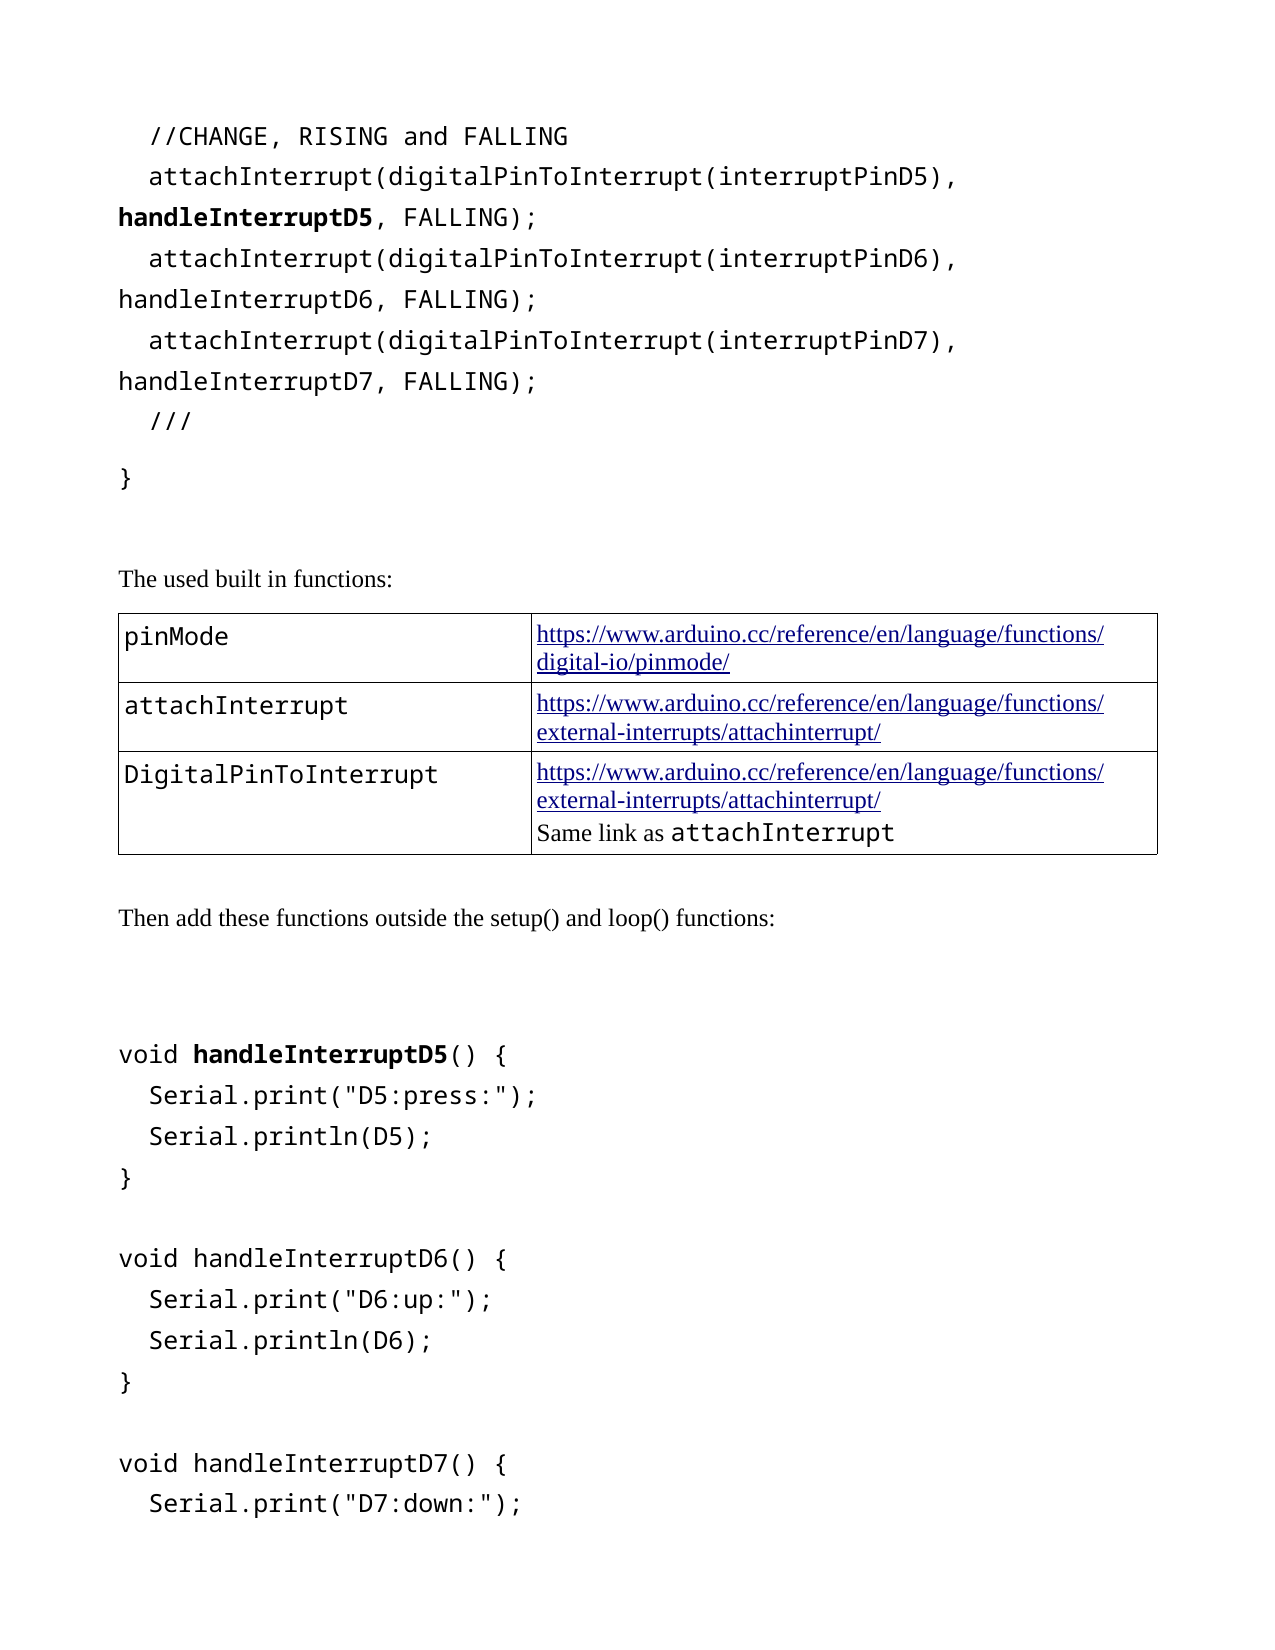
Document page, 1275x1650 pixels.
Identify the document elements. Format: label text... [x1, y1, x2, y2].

table_cell DigitalPinToInterrupt [119, 752, 531, 854]
text The used built in functions: [118, 564, 1157, 593]
table_cell https://www.arduino.cc/reference/en/language/functions/external-interrupts/attachinterrupt/ [532, 683, 1157, 751]
table_header https://www.arduino.cc/reference/en/language/functions/digital-io/pinmode/ [532, 614, 1157, 682]
text } [118, 459, 1157, 493]
table_cell https://www.arduino.cc/reference/en/language/functions/external-interrupts/attachinterrupt/ Same link as attachInterrupt [532, 752, 1157, 854]
text void handleInterruptD5() { Serial.print("D5:press:"); Serial.println(D5); } void handleInterruptD6() { Serial.print("D6:up:"); Serial.println(D6); } void handleInterruptD7() { Serial.print("D7:down:"); [118, 1001, 1157, 1520]
table_header pinMode [119, 614, 531, 682]
text //CHANGE, RISING and FALLING attachInterrupt(digitalPinToInterrupt(interruptPinD5), handleInterruptD5, FALLING); attachInterrupt(digitalPinToInterrupt(interruptPinD6), handleInterruptD6, FALLING); attachInterrupt(digitalPinToInterrupt(interruptPinD7), handleInterruptD7, FALLING); /// [118, 118, 1157, 438]
table_cell attachInterrupt [119, 683, 531, 751]
text Then add these functions outside the setup() and loop() functions: [118, 903, 1157, 932]
